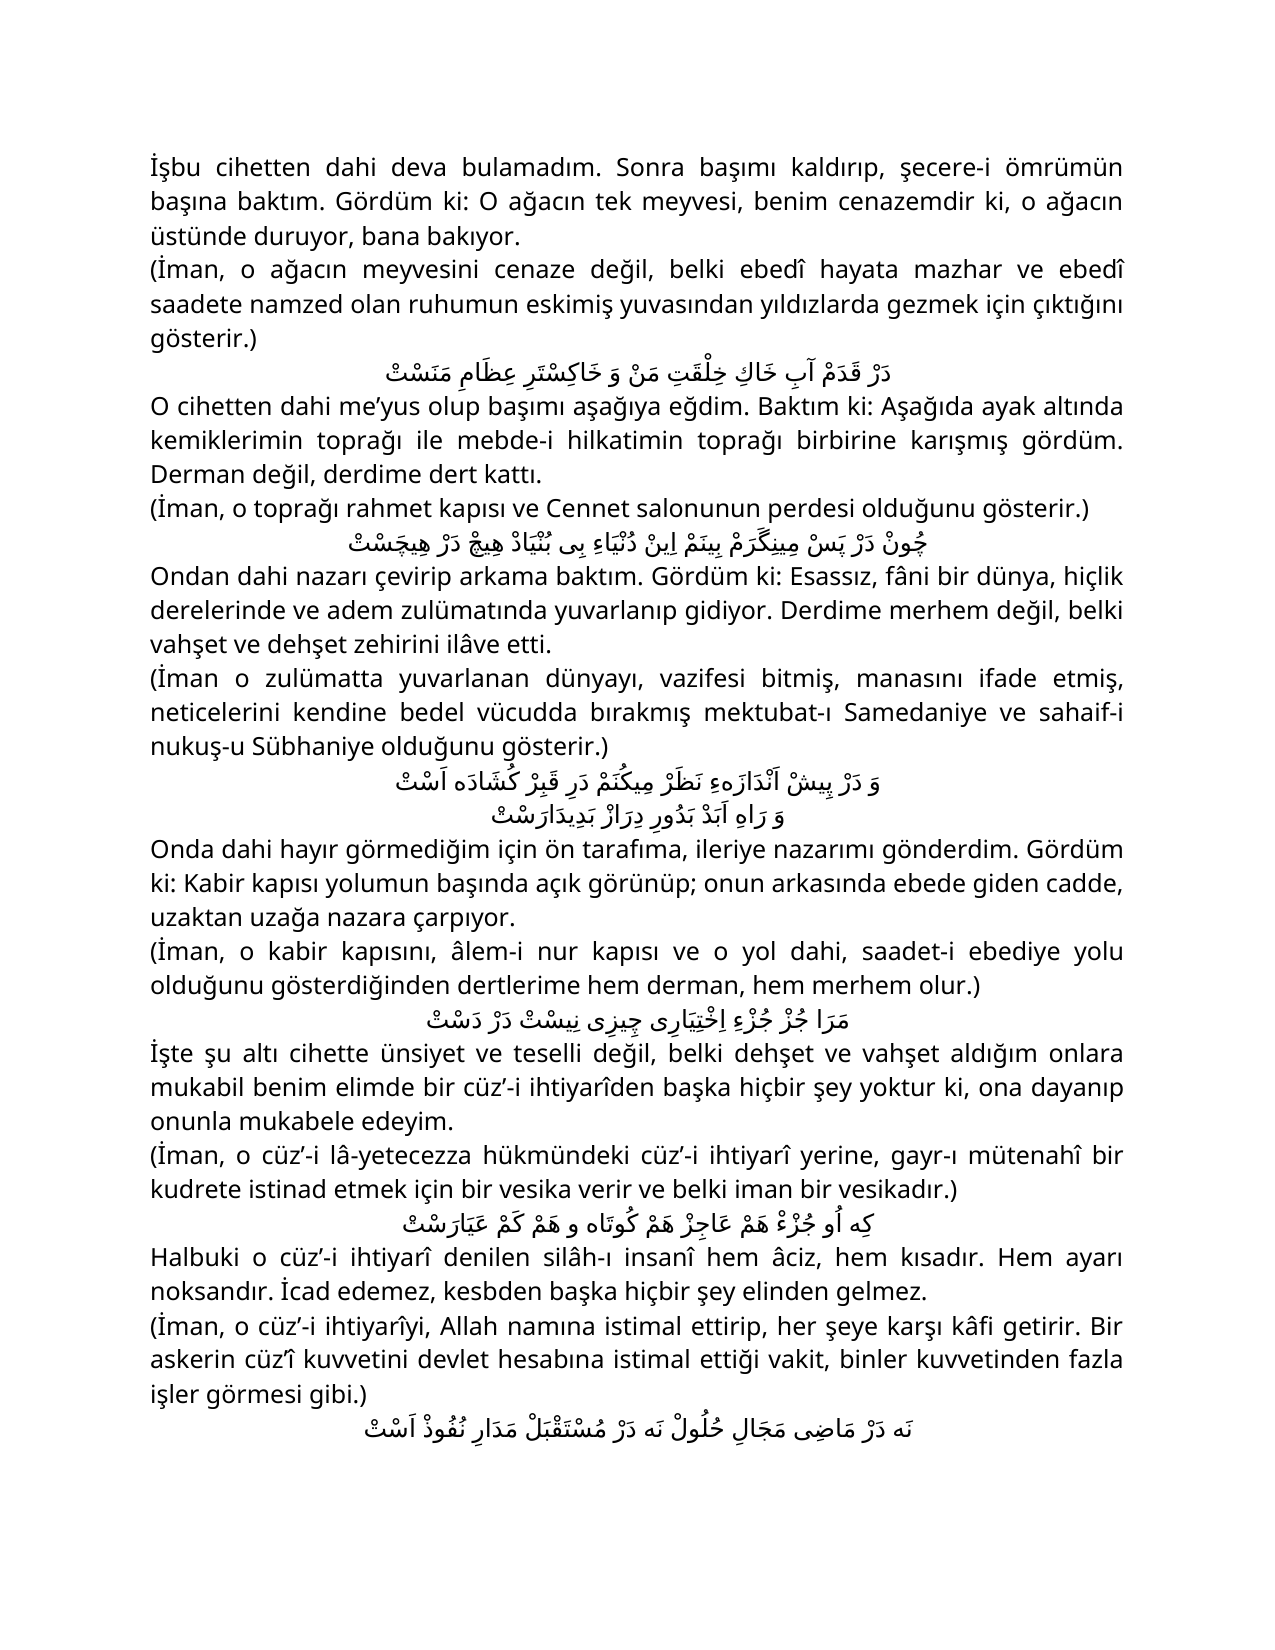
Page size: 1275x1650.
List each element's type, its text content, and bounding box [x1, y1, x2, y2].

text دَرْ قَدَمْ آبِ خَاكِ خِلْقَتِ مَنْ وَ خَاكِسْتَرِ عِظَامِ مَنَسْتْ [150, 354, 1125, 388]
text Ondan dahi nazarı çevirip arkama baktım. Gördüm ki: Esassız, fâni bir dünya, hiçlik derelerinde ve adem zulümatında yuvarlanıp gidiyor. Derdime merhem değil, belki vahşet ve dehşet zehirini ilâve etti. [150, 559, 1125, 661]
text (İman, o ağacın meyvesini cenaze değil, belki ebedî hayata mazhar ve ebedî saadete namzed olan ruhumun eskimiş yuvasından yıldızlarda gezmek için çıktığını gösterir.) [150, 252, 1125, 354]
text مَرَا جُزْ جُزْءِ اِخْتِيَارِى چِيزِى نِيسْتْ دَرْ دَسْتْ [150, 1002, 1125, 1036]
text نَه دَرْ مَاضِى مَجَالِ حُلُولْ نَه دَرْ مُسْتَقْبَلْ مَدَارِ نُفُوذْ اَسْتْ [150, 1410, 1125, 1444]
text O cihetten dahi me’yus olup başımı aşağıya eğdim. Baktım ki: Aşağıda ayak altında kemiklerimin toprağı ile mebde-i hilkatimin toprağı birbirine karışmış gördüm. Derman değil, derdime dert kattı. [150, 388, 1125, 491]
text (İman, o kabir kapısını, âlem-i nur kapısı ve o yol dahi, saadet-i ebediye yolu olduğunu gösterdiğinden dertlerime hem derman, hem merhem olur.) [150, 933, 1125, 1002]
text (İman, o toprağı rahmet kapısı ve Cennet salonunun perdesi olduğunu gösterir.) [150, 491, 1125, 525]
text چُونْ دَرْ پَسْ مِينِگَرَمْ بِينَمْ اِينْ دُنْيَاءِ بِى بُنْيَادْ هِيچْ دَرْ هِيچَسْتْ [150, 525, 1125, 559]
text (İman, o cüz’-i lâ-yetecezza hükmündeki cüz’-i ihtiyarî yerine, gayr-ı mütenahî bir kudrete istinad etmek için bir vesika verir ve belki iman bir vesikadır.) [150, 1138, 1125, 1206]
text Halbuki o cüz’-i ihtiyarî denilen silâh-ı insanî hem âciz, hem kısadır. Hem ayarı noksandır. İcad edemez, kesbden başka hiçbir şey elinden gelmez. [150, 1240, 1125, 1308]
text Onda dahi hayır görmediğim için ön tarafıma, ileriye nazarımı gönderdim. Gördüm ki: Kabir kapısı yolumun başında açık görünüp; onun arkasında ebede giden cadde, uzaktan uzağa nazara çarpıyor. [150, 831, 1125, 933]
text كِه اُو جُزْءْ هَمْ عَاجِزْ هَمْ كُوتَاه و هَمْ كَمْ عَيَارَسْتْ [150, 1206, 1125, 1240]
text (İman o zulümatta yuvarlanan dünyayı, vazifesi bitmiş, manasını ifade etmiş, neticelerini kendine bedel vücudda bırakmış mektubat-ı Samedaniye ve sahaif-i nukuş-u Sübhaniye olduğunu gösterir.) [150, 661, 1125, 763]
text İşbu cihetten dahi deva bulamadım. Sonra başımı kaldırıp, şecere-i ömrümün başına baktım. Gördüm ki: O ağacın tek meyvesi, benim cenazemdir ki, o ağacın üstünde duruyor, bana bakıyor. [150, 150, 1125, 252]
text وَ دَرْ پِيشْ اَنْدَازَهءِ نَظَرْ مِيكُنَمْ دَرِ قَبِرْ كُشَادَه اَسْتْ [150, 763, 1125, 797]
text İşte şu altı cihette ünsiyet ve teselli değil, belki dehşet ve vahşet aldığım onlara mukabil benim elimde bir cüz’-i ihtiyarîden başka hiçbir şey yoktur ki, ona dayanıp onunla mukabele edeyim. [150, 1036, 1125, 1138]
text (İman, o cüz’-i ihtiyarîyi, Allah namına istimal ettirip, her şeye karşı kâfi getirir. Bir askerin cüz’î kuvvetini devlet hesabına istimal ettiği vakit, binler kuvvetinden fazla işler görmesi gibi.) [150, 1308, 1125, 1410]
text وَ رَاهِ اَبَدْ بَدُورِ دِرَازْ بَدِيدَارَسْتْ [150, 797, 1125, 831]
